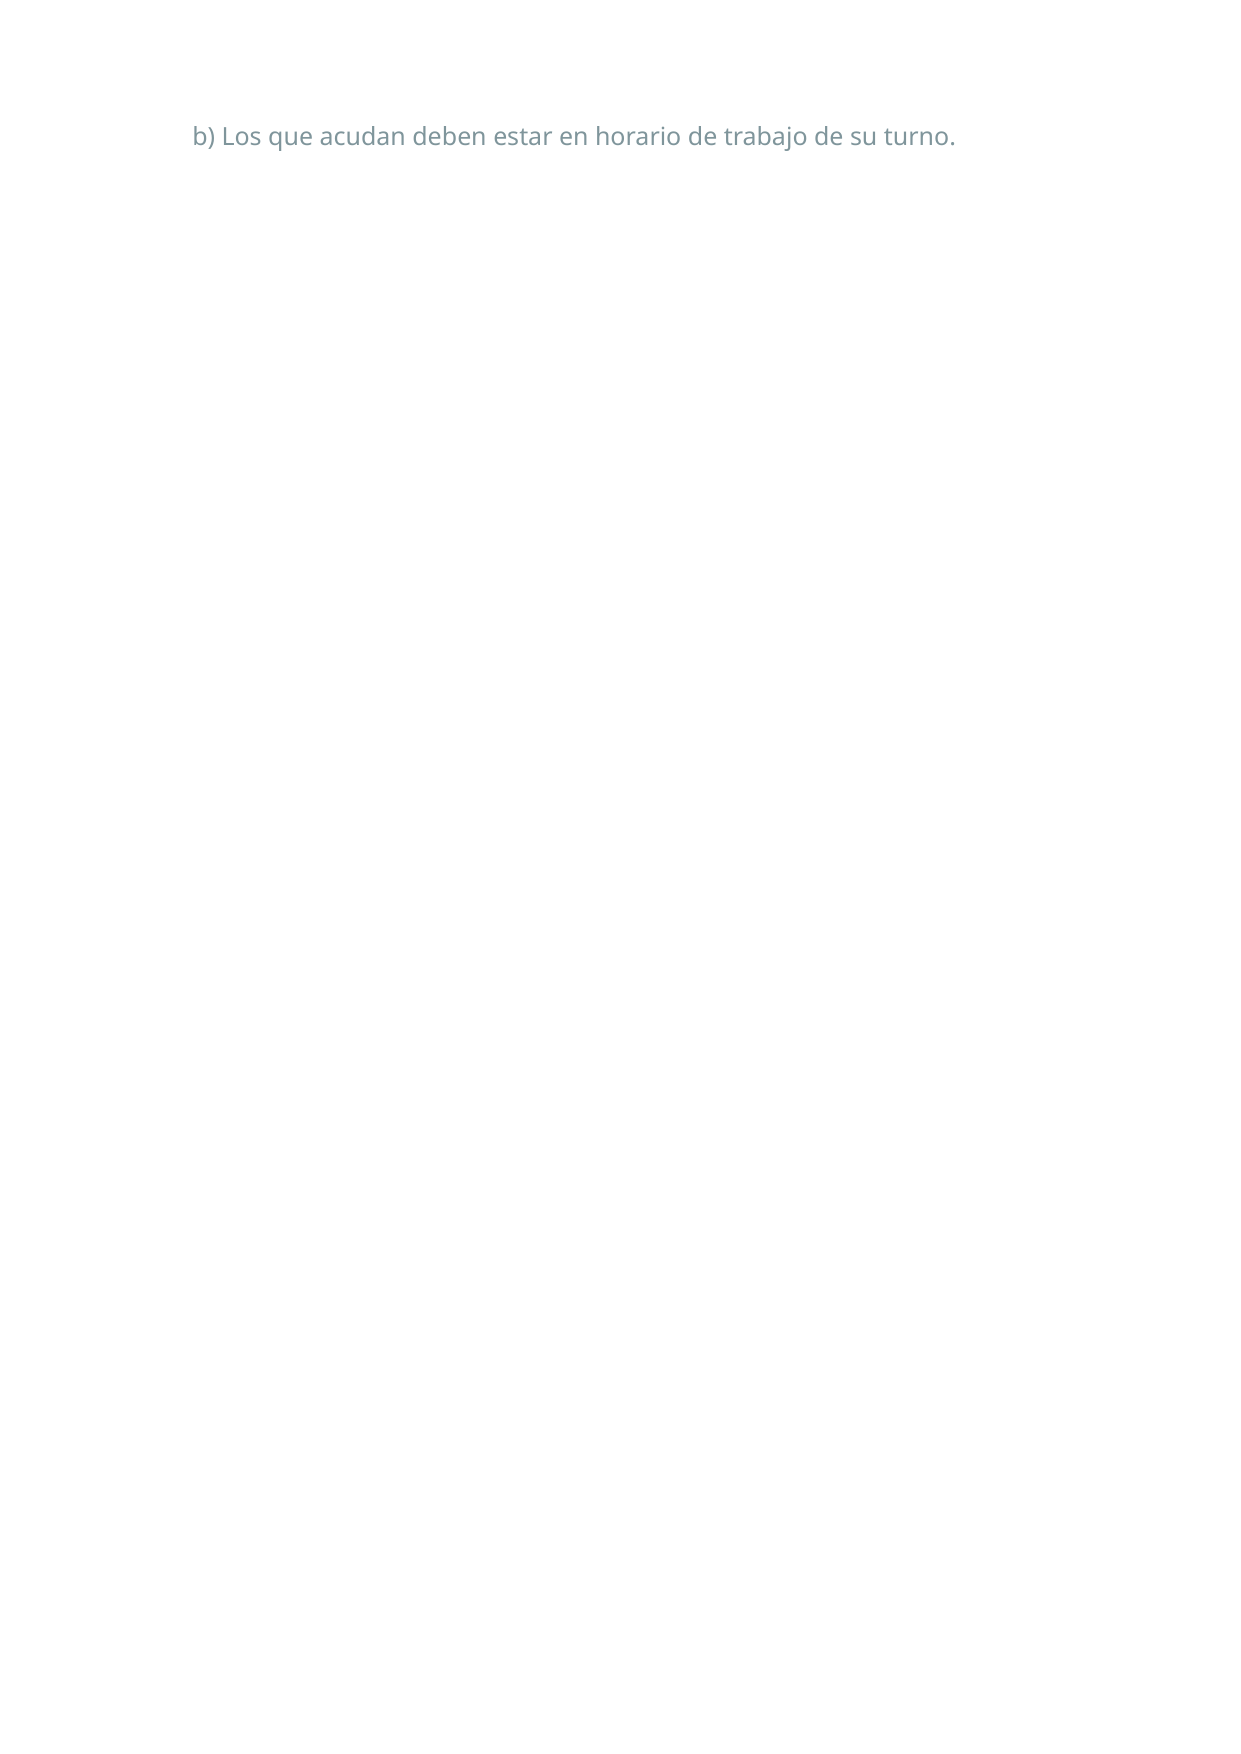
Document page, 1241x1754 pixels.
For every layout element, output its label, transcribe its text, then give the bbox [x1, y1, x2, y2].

text b) Los que acudan deben estar en horario de trabajo de su turno. [118, 118, 1122, 152]
